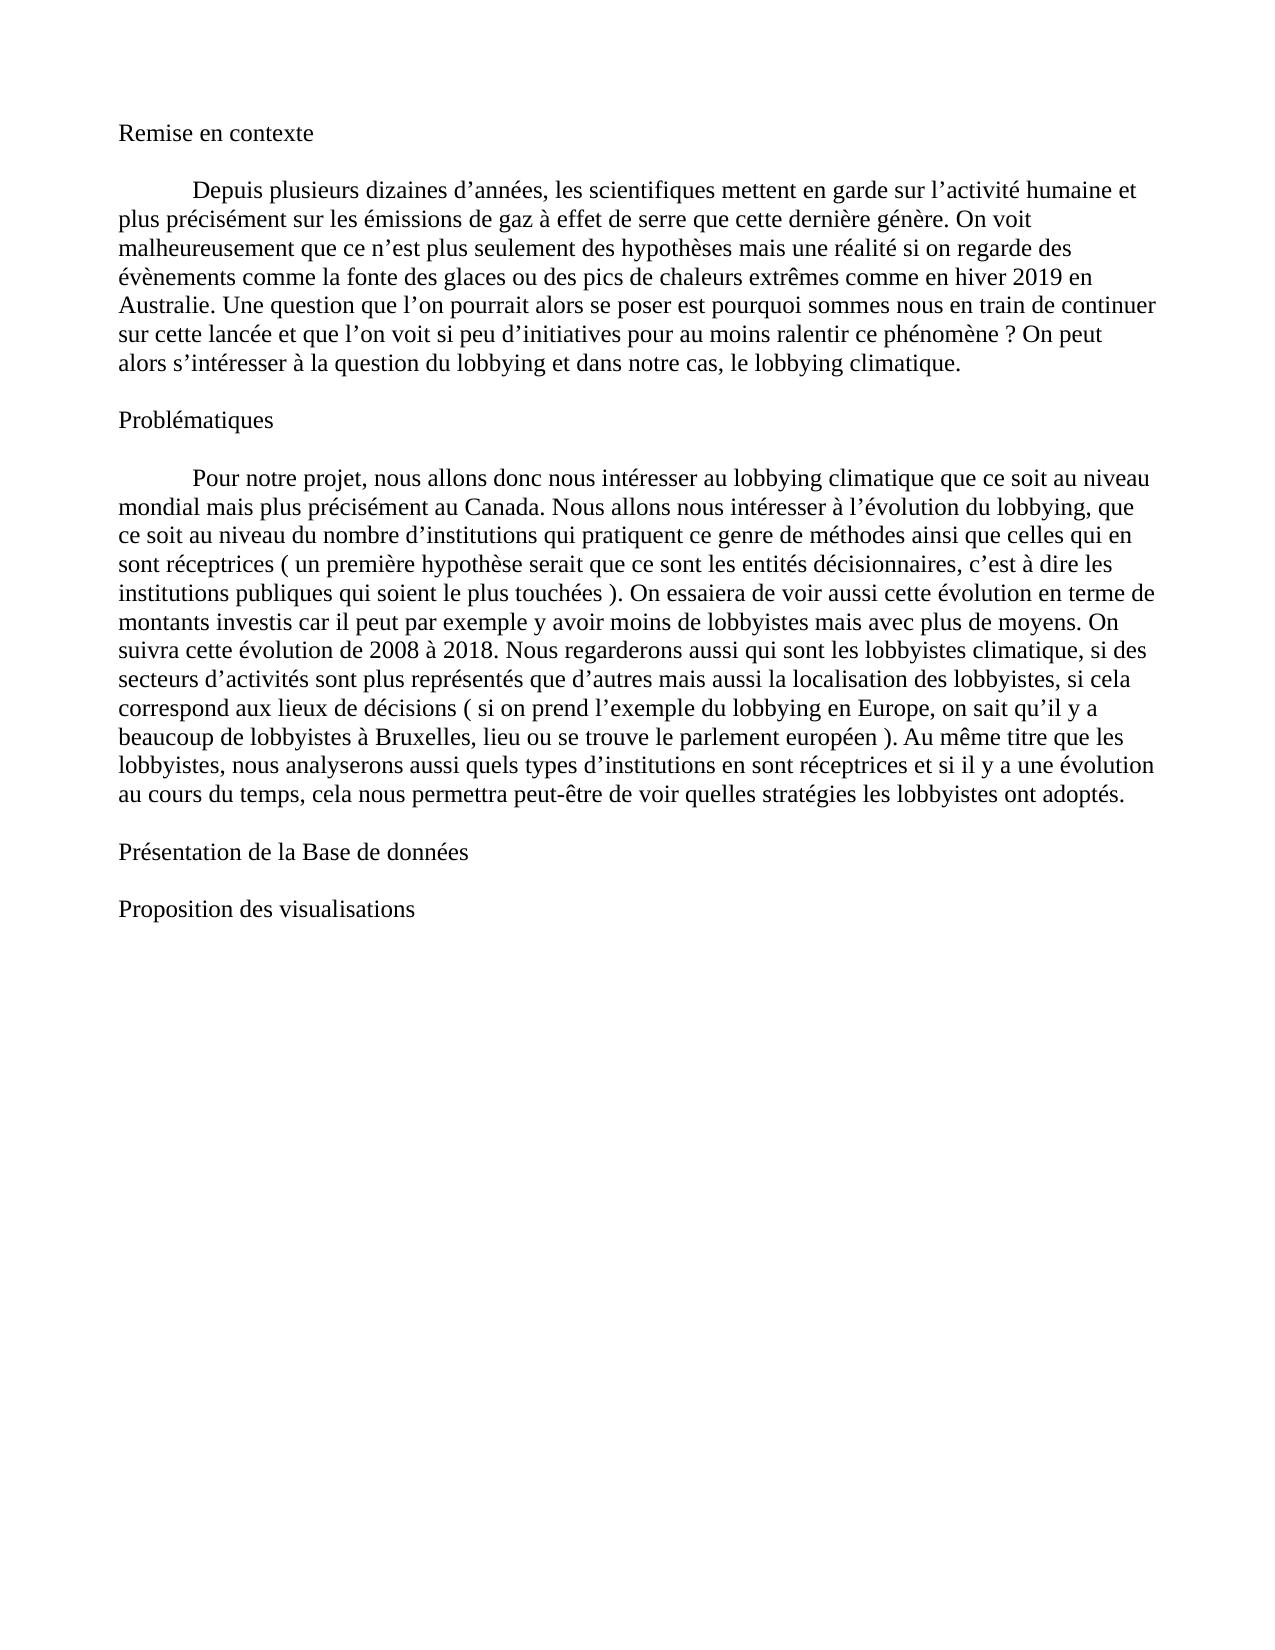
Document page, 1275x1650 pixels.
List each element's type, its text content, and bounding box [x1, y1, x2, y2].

text Pour notre projet, nous allons donc nous intéresser au lobbying climatique que ce soit au niveau mondial mais plus précisément au Canada. Nous allons nous intéresser à l’évolution du lobbying, que ce soit au niveau du nombre d’institutions qui pratiquent ce genre de méthodes ainsi que celles qui en sont réceptrices ( un première hypothèse serait que ce sont les entités décisionnaires, c’est à dire les institutions publiques qui soient le plus touchées ). On essaiera de voir aussi cette évolution en terme de montants investis car il peut par exemple y avoir moins de lobbyistes mais avec plus de moyens. On suivra cette évolution de 2008 à 2018. Nous regarderons aussi qui sont les lobbyistes climatique, si des secteurs d’activités sont plus représentés que d’autres mais aussi la localisation des lobbyistes, si cela correspond aux lieux de décisions ( si on prend l’exemple du lobbying en Europe, on sait qu’il y a beaucoup de lobbyistes à Bruxelles, lieu ou se trouve le parlement européen ). Au même titre que les lobbyistes, nous analyserons aussi quels types d’institutions en sont réceptrices et si il y a une évolution au cours du temps, cela nous permettra peut-être de voir quelles stratégies les lobbyistes ont adoptés. [118, 463, 1157, 808]
text Présentation de la Base de données [118, 837, 1157, 866]
text Remise en contexte [118, 118, 1157, 147]
text Problématiques [118, 406, 1157, 434]
text Depuis plusieurs dizaines d’années, les scientifiques mettent en garde sur l’activité humaine et plus précisément sur les émissions de gaz à effet de serre que cette dernière génère. On voit malheureusement que ce n’est plus seulement des hypothèses mais une réalité si on regarde des évènements comme la fonte des glaces ou des pics de chaleurs extrêmes comme en hiver 2019 en Australie. Une question que l’on pourrait alors se poser est pourquoi sommes nous en train de continuer sur cette lancée et que l’on voit si peu d’initiatives pour au moins ralentir ce phénomène ? On peut alors s’intéresser à la question du lobbying et dans notre cas, le lobbying climatique. [118, 176, 1157, 377]
text Proposition des visualisations [118, 894, 1157, 923]
